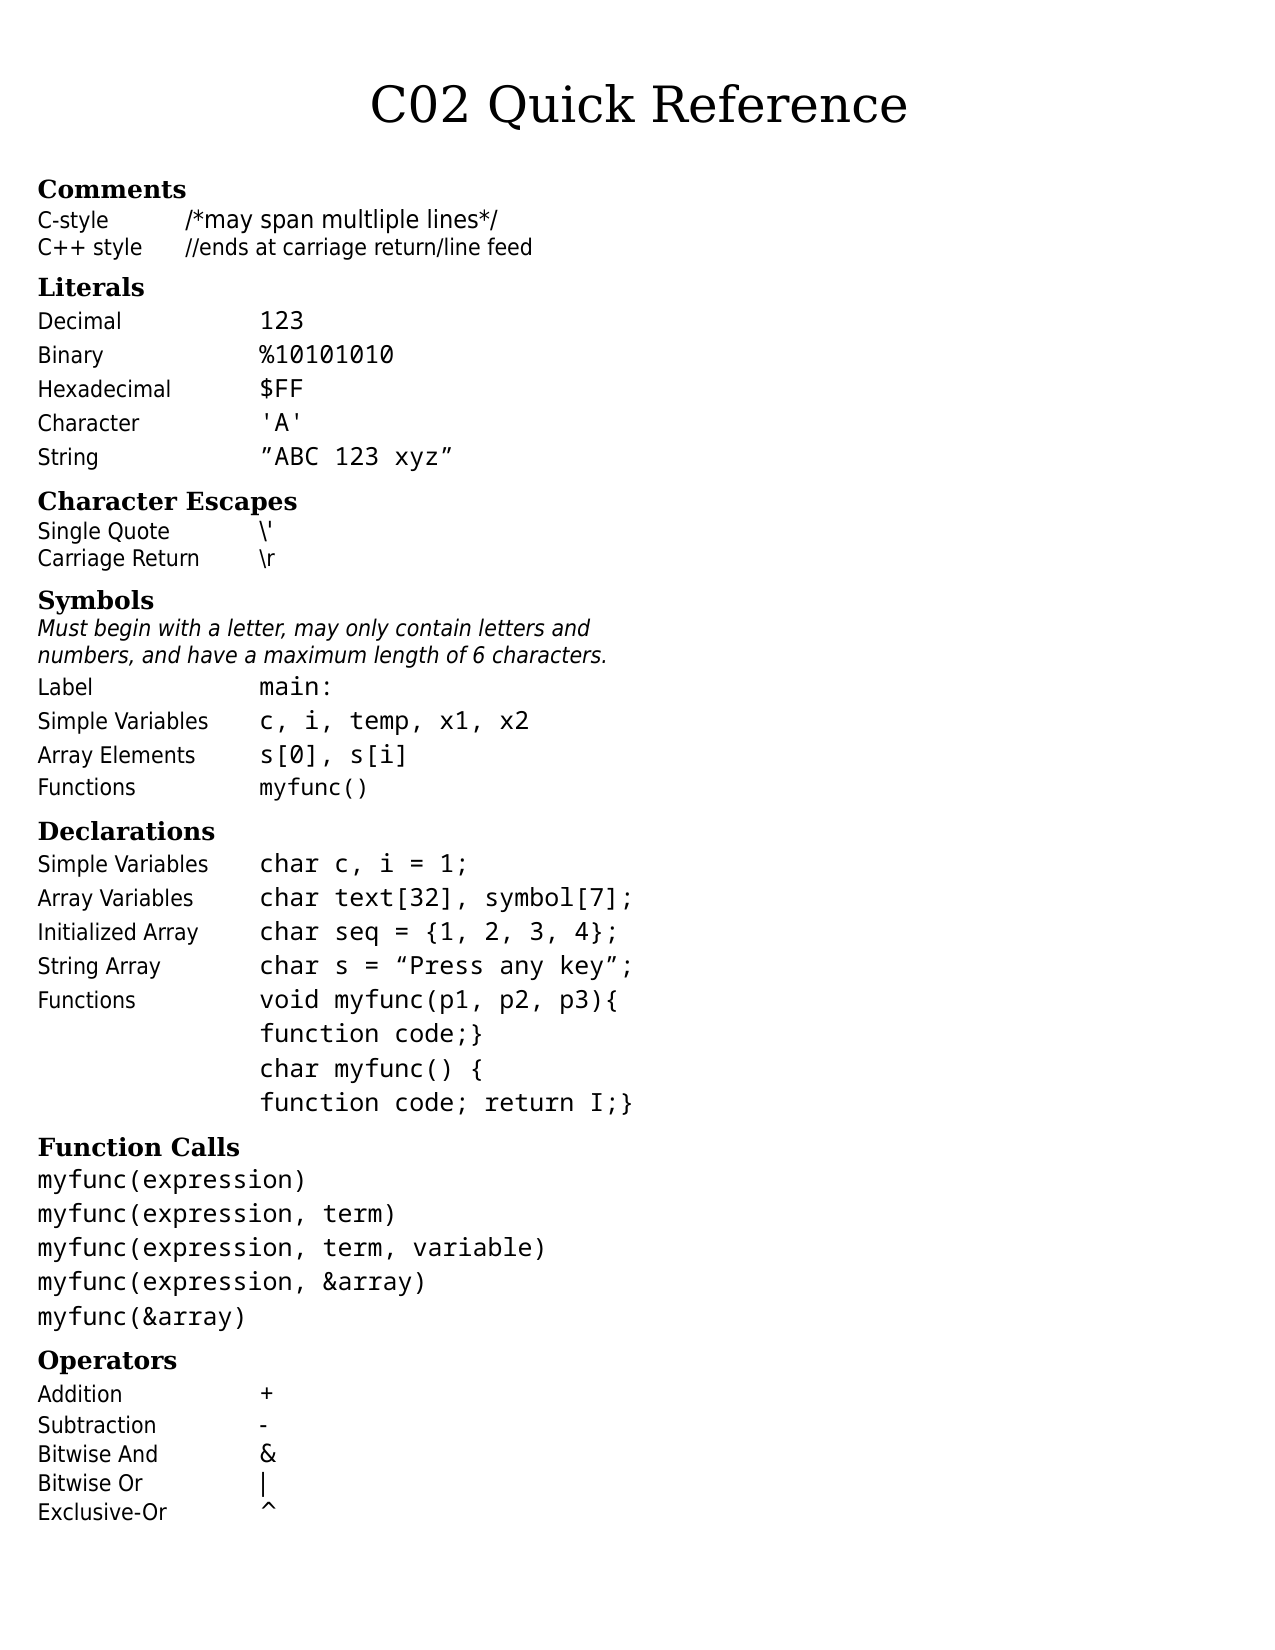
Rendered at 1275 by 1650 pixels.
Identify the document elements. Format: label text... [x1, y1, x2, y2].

text char myfunc() { [37, 1050, 637, 1084]
text Decimal 123 [37, 302, 637, 336]
text function code; return I;} [37, 1084, 637, 1118]
text Functions void myfunc(p1, p2, p3){ [37, 982, 637, 1016]
text Exclusive-Or ^ [37, 1497, 637, 1526]
text Functions myfunc() [37, 771, 637, 802]
text Character Escapes [37, 487, 637, 516]
text Operators [37, 1346, 637, 1376]
text Literals [37, 273, 637, 302]
text Label main: [37, 669, 637, 703]
text String ”ABC 123 xyz” [37, 438, 637, 473]
text myfunc(expression, term) [37, 1196, 637, 1230]
text Array Variables char text[32], symbol[7]; [37, 880, 637, 914]
text myfunc(expression, &array) [37, 1264, 637, 1298]
text Bitwise Or | [37, 1468, 637, 1497]
text Character 'A' [37, 404, 637, 438]
text Carriage Return \r [37, 545, 637, 572]
text Hexadecimal $FF [37, 370, 637, 404]
text Comments [37, 175, 637, 205]
text Must begin with a letter, may only contain letters and numbers, and have a maximum length of 6 characters. [37, 616, 637, 669]
text C++ style //ends at carriage return/line feed [37, 234, 637, 261]
text myfunc(expression, term, variable) [37, 1230, 637, 1264]
text Subtraction - [37, 1410, 637, 1439]
text C02 Quick Reference [39, 76, 1239, 134]
text Simple Variables c, i, temp, x1, x2 [37, 703, 637, 737]
text Array Elements s[0], s[i] [37, 737, 637, 771]
text myfunc(&array) [37, 1298, 637, 1332]
text myfunc(expression) [37, 1162, 637, 1196]
text Bitwise And & [37, 1439, 637, 1468]
text String Array char s = “Press any key”; [37, 948, 637, 982]
text Binary %10101010 [37, 336, 637, 370]
text Function Calls [37, 1132, 637, 1162]
text function code;} [37, 1016, 637, 1050]
text Simple Variables char c, i = 1; [37, 846, 637, 880]
text Symbols [37, 586, 637, 616]
text C-style /*may span multliple lines*/ [37, 205, 637, 234]
text Single Quote \' [37, 516, 637, 545]
text Addition + [37, 1376, 637, 1410]
text Declarations [37, 816, 637, 846]
text Initialized Array char seq = {1, 2, 3, 4}; [37, 914, 637, 948]
